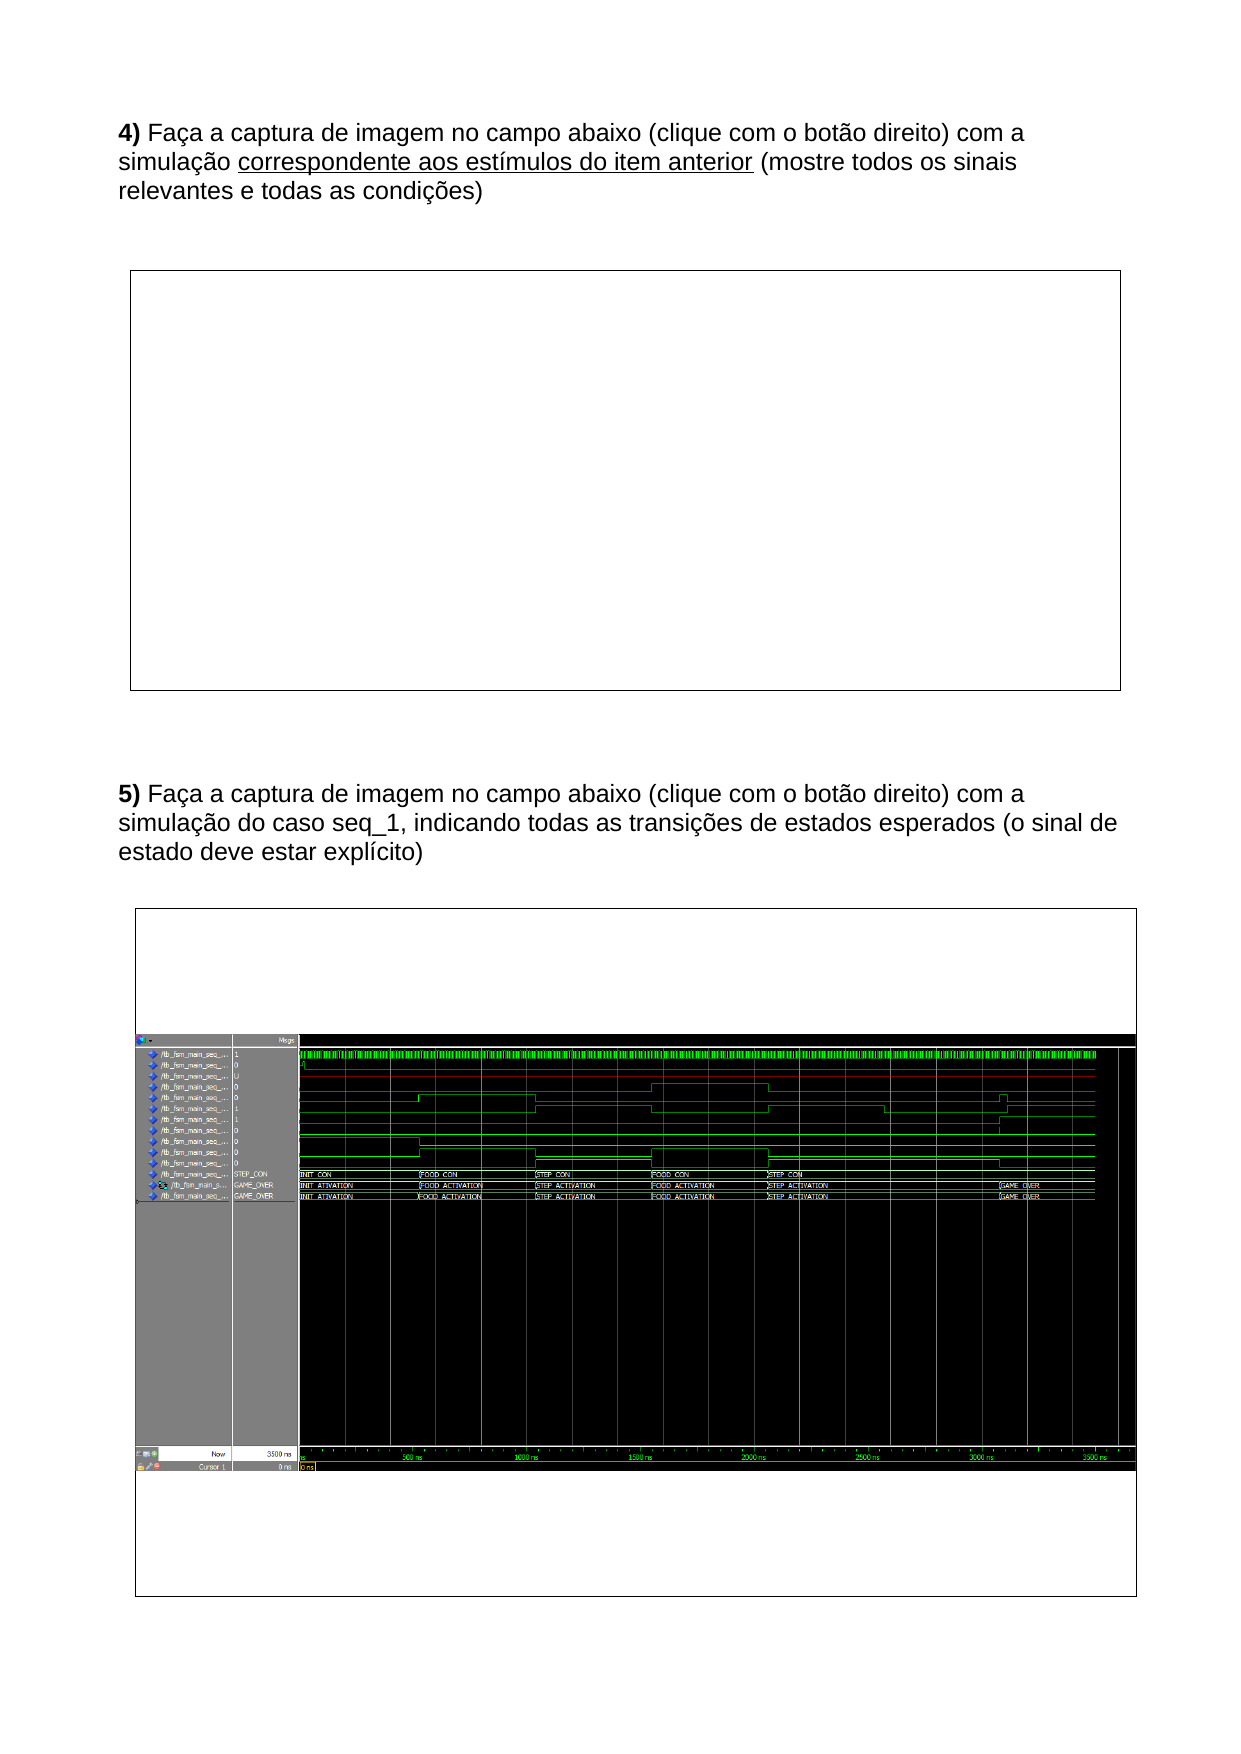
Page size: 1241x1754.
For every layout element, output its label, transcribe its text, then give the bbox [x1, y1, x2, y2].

picture [291, 908, 980, 1597]
text 5) Faça a captura de imagem no campo abaixo (clique com o botão direito) com a simulação do caso seq_1, indicando todas as transições de estados esperados (o sinal de estado deve estar explícito) [118, 779, 1122, 866]
text 4) Faça a captura de imagem no campo abaixo (clique com o botão direito) com a simulação correspondente aos estímulos do item anterior (mostre todos os sinais relevantes e todas as condições) [118, 118, 1122, 204]
